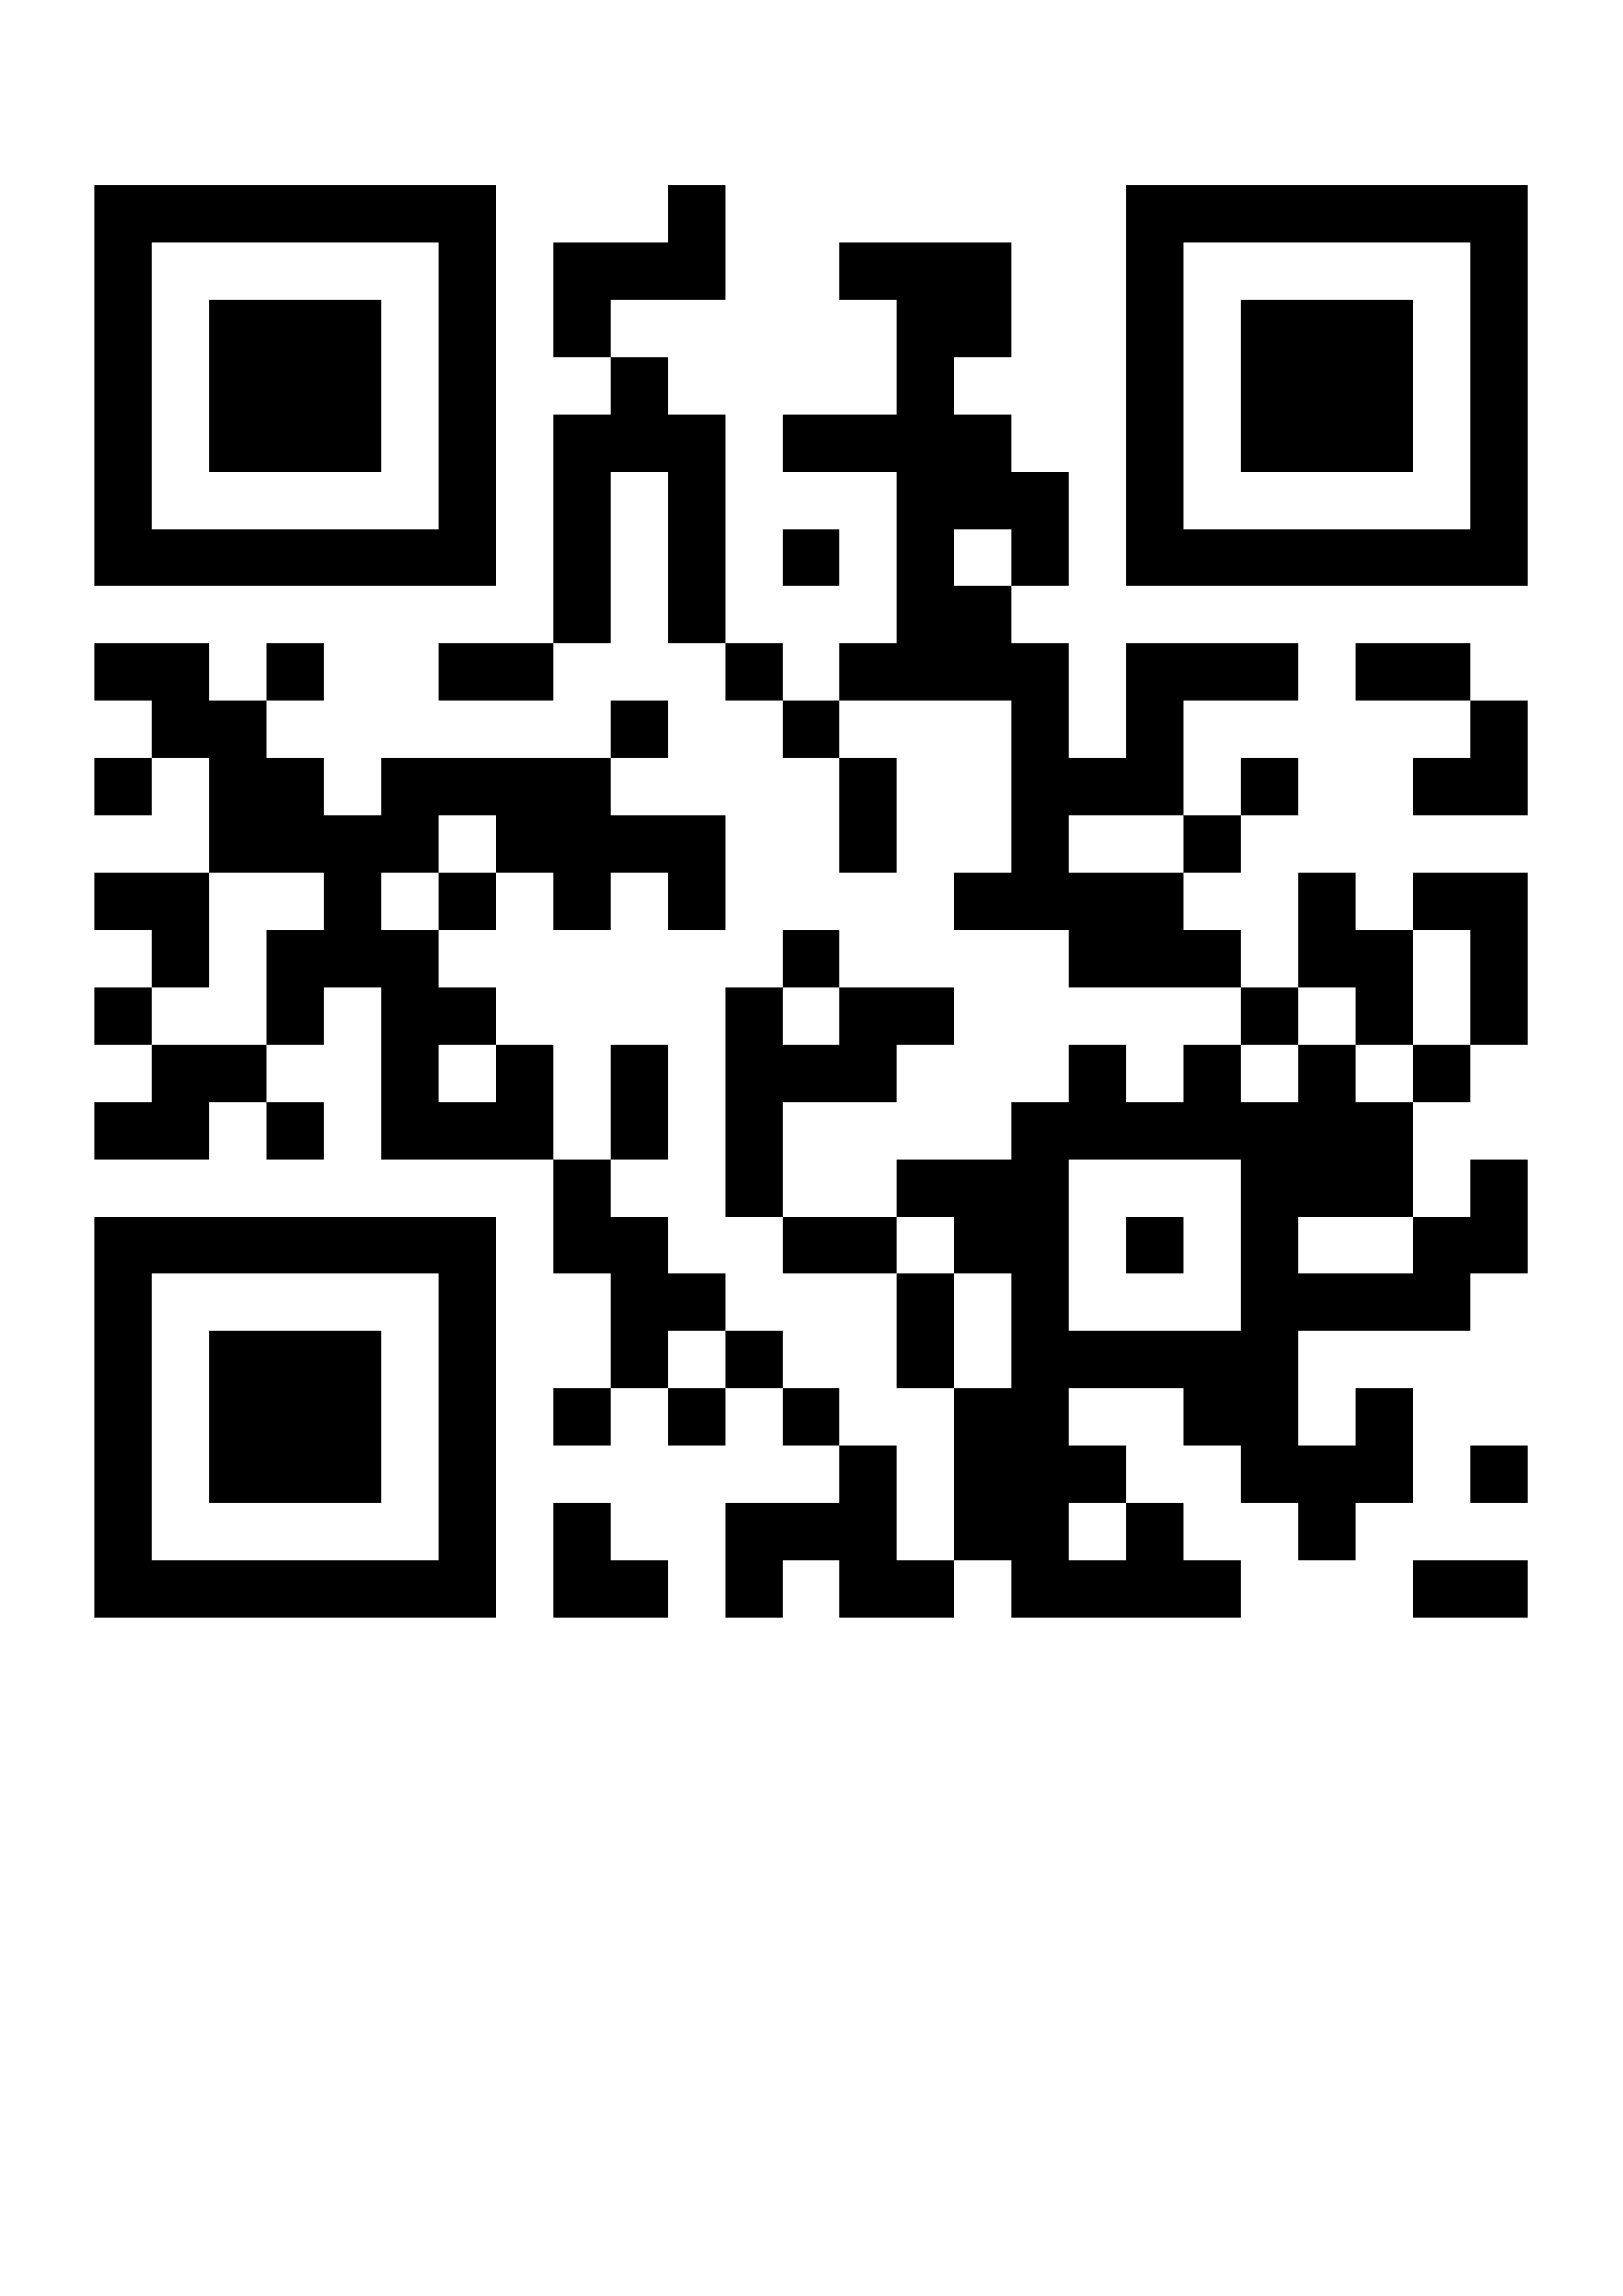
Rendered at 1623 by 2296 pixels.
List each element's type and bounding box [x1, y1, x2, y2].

picture [19, 109, 1604, 1694]
